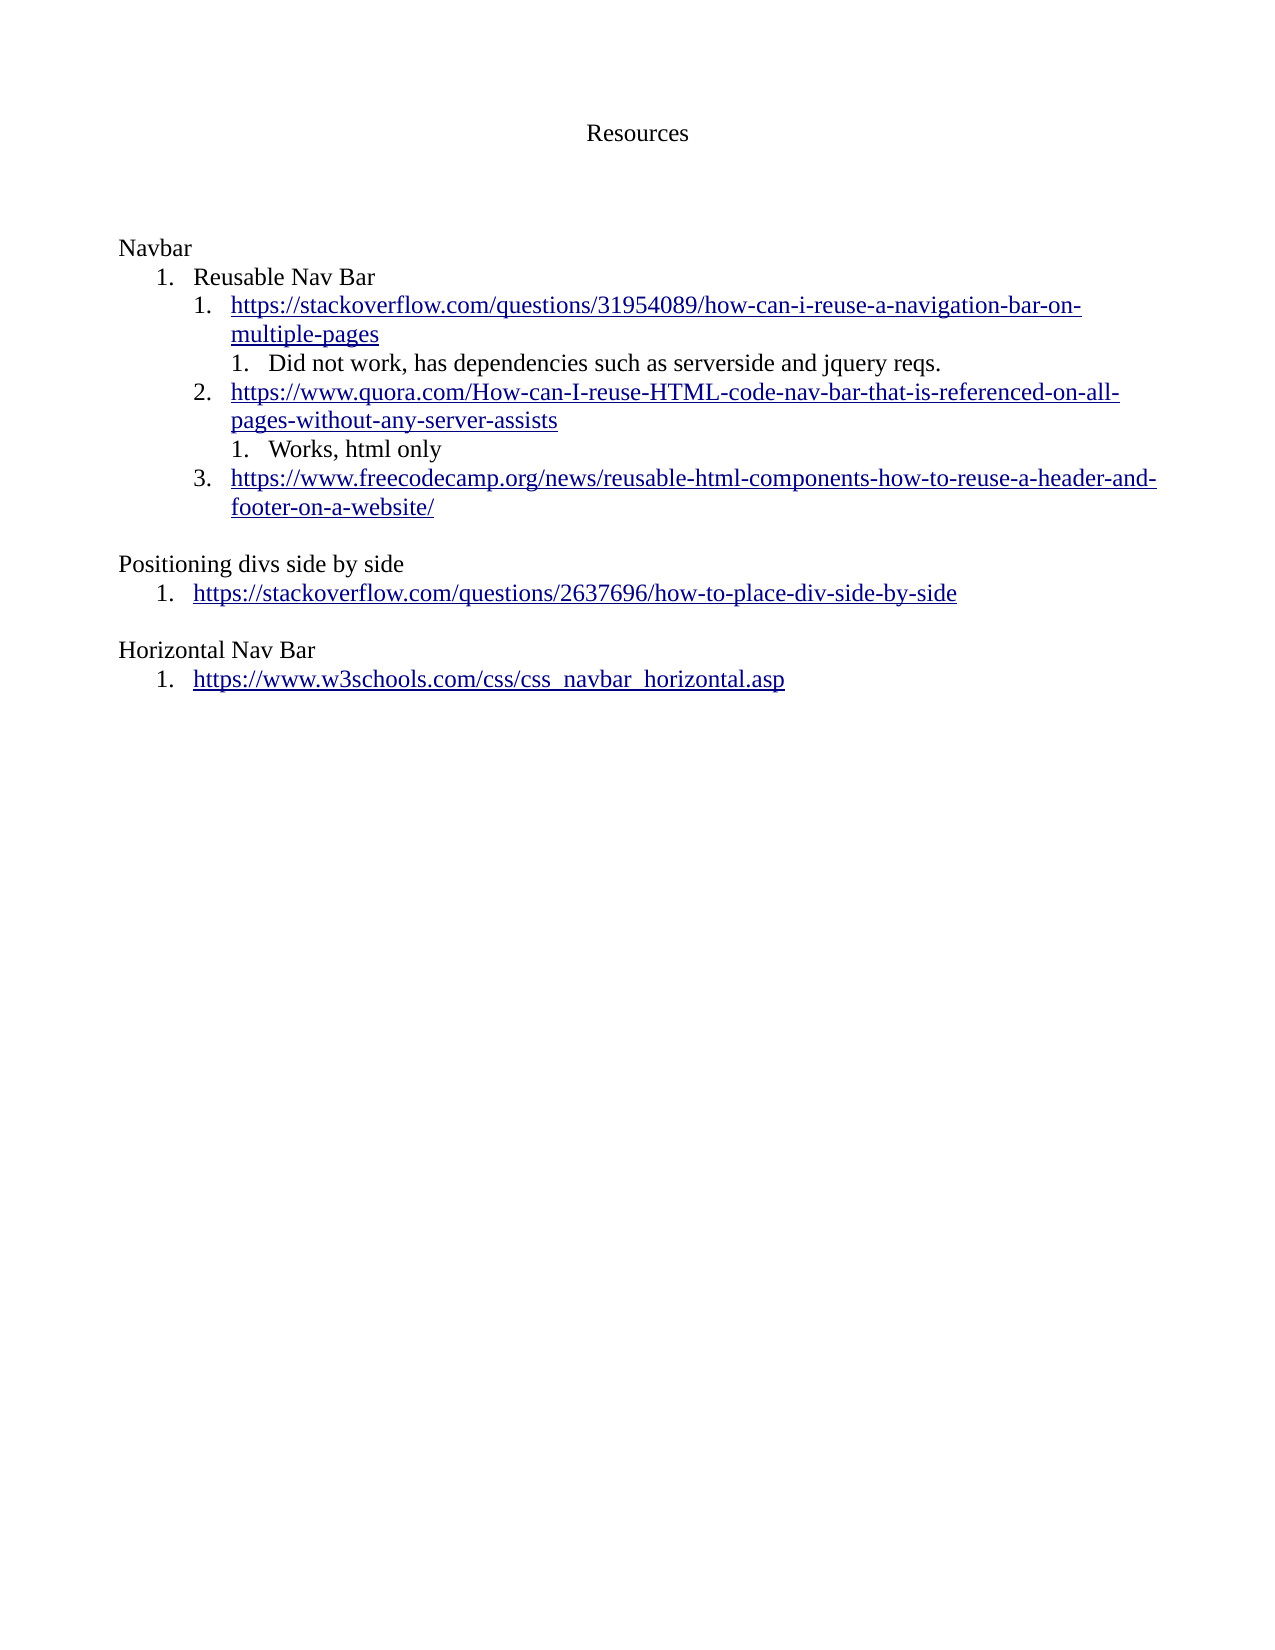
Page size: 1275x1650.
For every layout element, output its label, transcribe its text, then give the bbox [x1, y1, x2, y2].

list Works, html only [231, 434, 1157, 463]
list https://stackoverflow.com/questions/2637696/how-to-place-div-side-by-side [156, 578, 1157, 636]
list https://www.freecodecamp.org/news/reusable-html-components-how-to-reuse-a-header-and-footer-on-a-website/ [193, 463, 1157, 521]
list Reusable Nav Bar [156, 262, 1157, 291]
list https://www.w3schools.com/css/css_navbar_horizontal.asp [156, 664, 1157, 693]
list https://stackoverflow.com/questions/31954089/how-can-i-reuse-a-navigation-bar-on-multiple-pages [193, 291, 1157, 348]
text Resources [118, 118, 1157, 147]
list https://www.quora.com/How-can-I-reuse-HTML-code-nav-bar-that-is-referenced-on-all-pages-without-any-server-assists [193, 377, 1157, 434]
text Navbar [118, 233, 1157, 262]
text Positioning divs side by side [118, 549, 1157, 578]
list Did not work, has dependencies such as serverside and jquery reqs. [231, 348, 1157, 377]
text Horizontal Nav Bar [118, 636, 1157, 664]
